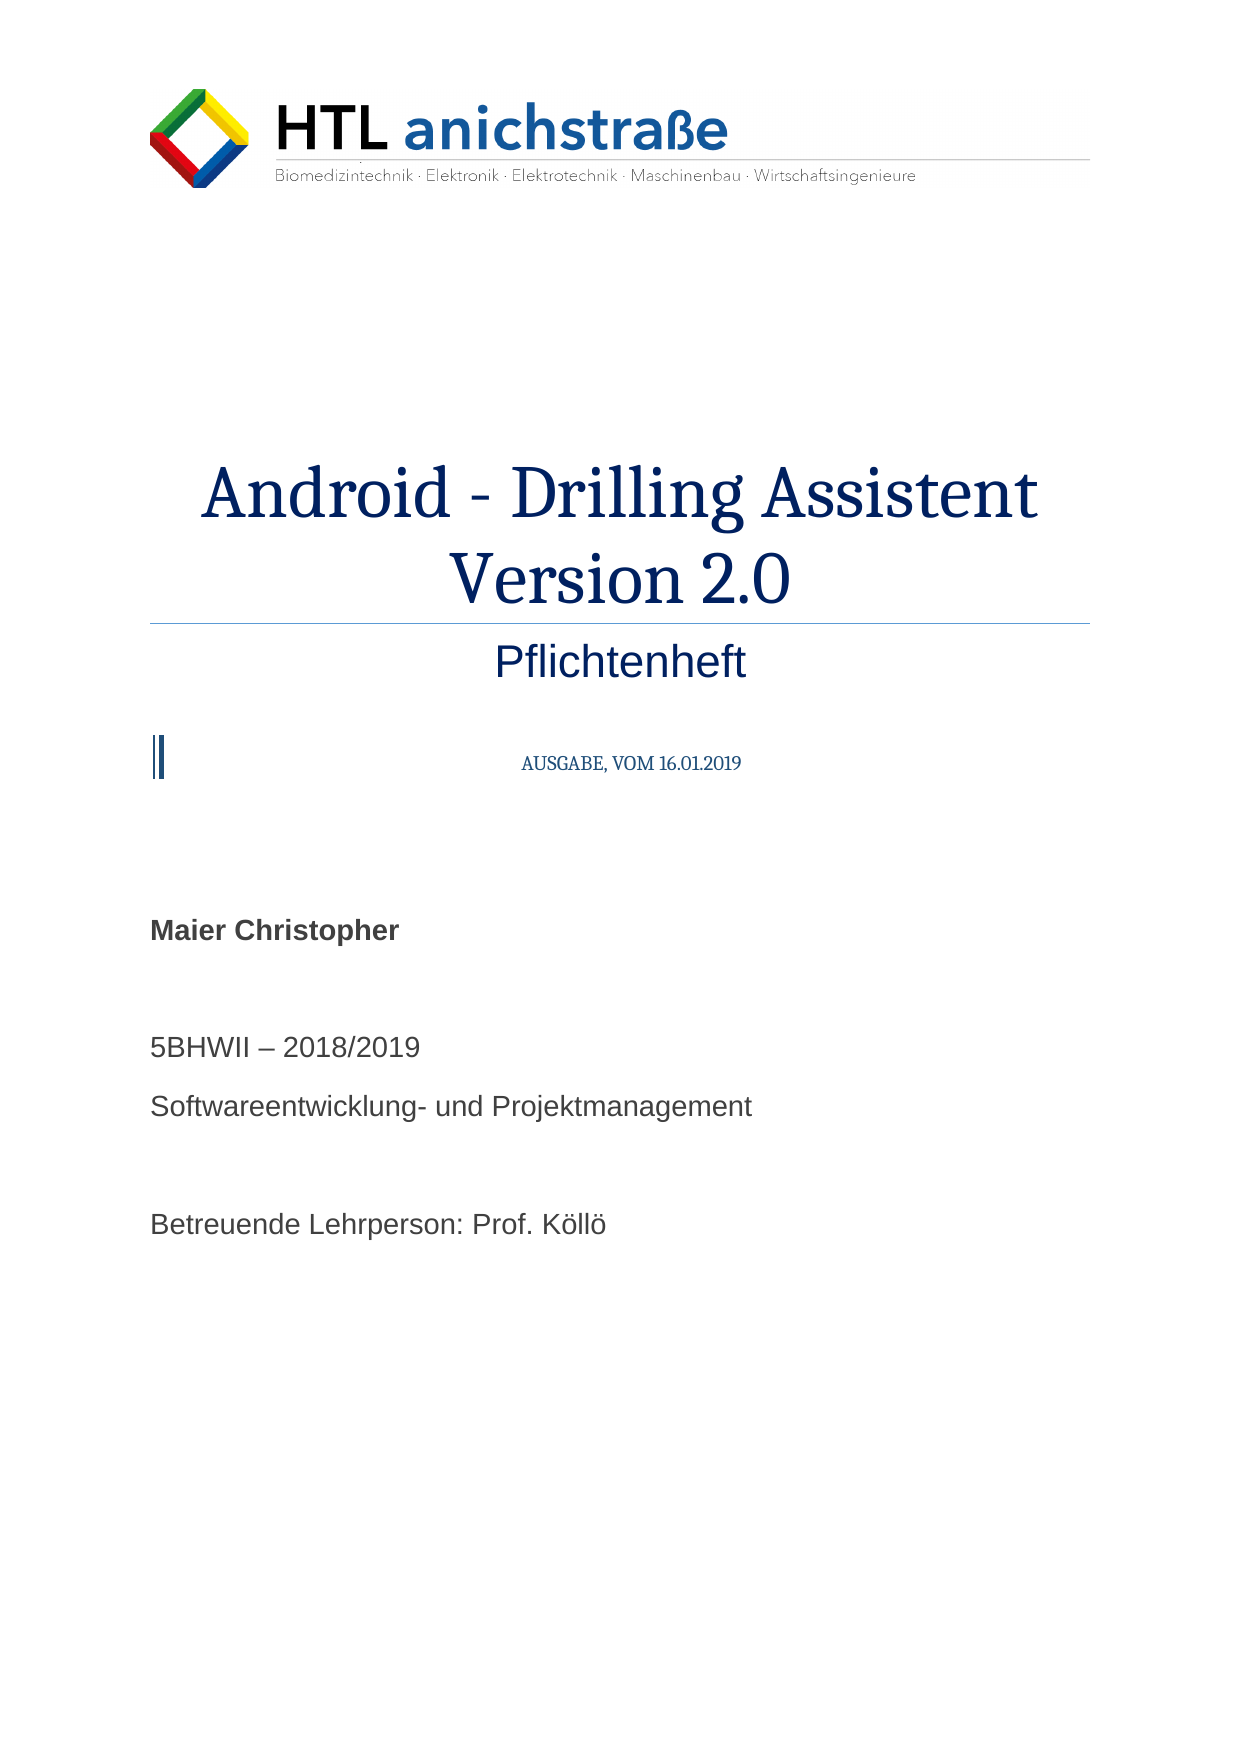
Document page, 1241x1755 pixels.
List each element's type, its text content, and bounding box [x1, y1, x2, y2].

text Ausgabe, vom 16.01.2019 [164, 735, 1090, 779]
table_header [150, 188, 1090, 450]
text Betreuende Lehrperson: Prof. Köllö [150, 1207, 1090, 1241]
table_cell Pflichtenheft [150, 624, 1090, 697]
text Maier Christopher [150, 912, 1090, 946]
text Softwareentwicklung- und Projektmanagement [150, 1089, 1090, 1123]
table_cell [150, 698, 1090, 735]
table_cell Android - Drilling Assistent Version 2.0 [150, 450, 1090, 622]
text 5BHWII – 2018/2019 [150, 1030, 1090, 1064]
